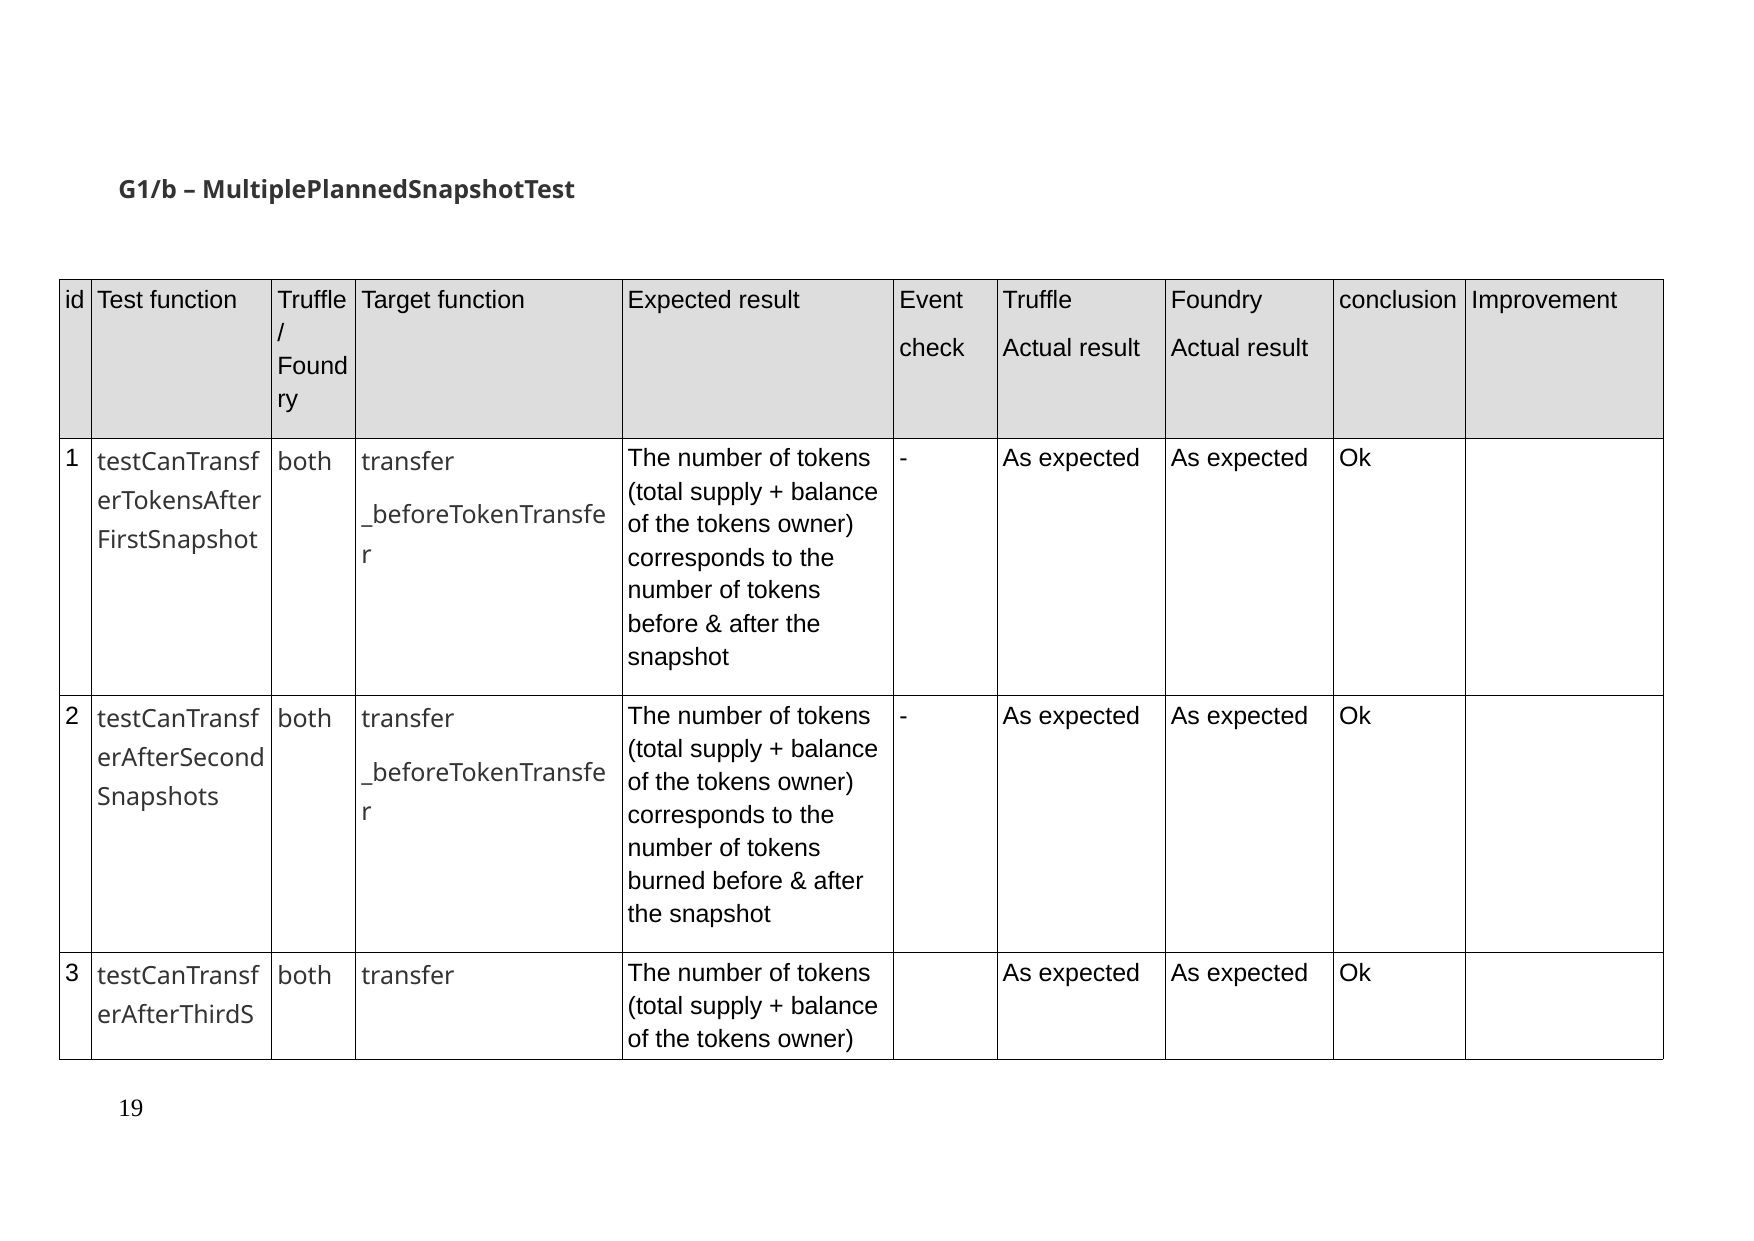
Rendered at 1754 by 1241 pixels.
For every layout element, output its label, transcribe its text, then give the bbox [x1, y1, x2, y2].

table_header Foundry Actual result [1166, 280, 1333, 438]
table_header Improvement [1466, 280, 1663, 438]
table_cell both [272, 953, 355, 1058]
table_cell transfer [356, 953, 622, 1058]
table_cell As expected [998, 696, 1165, 952]
table_cell The number of tokens (total supply + balance of the tokens owner) corresponds to the number of tokens burned before & after the snapshot [623, 696, 893, 952]
table_header id [60, 280, 91, 438]
table_cell As expected [1166, 439, 1333, 695]
table_cell As expected [1166, 953, 1333, 1058]
table_cell [1466, 953, 1663, 1058]
table_cell Ok [1334, 439, 1465, 695]
text G1/b – MultiplePlannedSnapshotTest [118, 172, 1636, 206]
table_header Expected result [623, 280, 893, 438]
table_cell both [272, 696, 355, 952]
table_cell testCanTransferTokensAfterFirstSnapshot [92, 439, 271, 695]
table_cell As expected [998, 439, 1165, 695]
table_cell [1466, 696, 1663, 952]
table_cell testCanTransferAfterThirdS [92, 953, 271, 1058]
table_header conclusion [1334, 280, 1465, 438]
table_header Target function [356, 280, 622, 438]
table_cell Ok [1334, 696, 1465, 952]
table_cell [894, 953, 997, 1058]
table_cell - [894, 439, 997, 695]
table_cell - [894, 696, 997, 952]
table_cell 3 [60, 953, 91, 1058]
table_cell testCanTransferAfterSecondSnapshots [92, 696, 271, 952]
table_cell both [272, 439, 355, 695]
table_cell Ok [1334, 953, 1465, 1058]
table_header Test function [92, 280, 271, 438]
table_header Truffle / Foundry [272, 280, 355, 438]
table_cell The number of tokens (total supply + balance of the tokens owner) [623, 953, 893, 1058]
table_cell As expected [1166, 696, 1333, 952]
table_cell 2 [60, 696, 91, 952]
table_header Event check [894, 280, 997, 438]
table_cell transfer _beforeTokenTransfer [356, 439, 622, 695]
table_header Truffle Actual result [998, 280, 1165, 438]
table_cell 1 [60, 439, 91, 695]
table_cell The number of tokens (total supply + balance of the tokens owner) corresponds to the number of tokens before & after the snapshot [623, 439, 893, 695]
table_cell transfer _beforeTokenTransfer [356, 696, 622, 952]
table_cell As expected [998, 953, 1165, 1058]
table_cell [1466, 439, 1663, 695]
